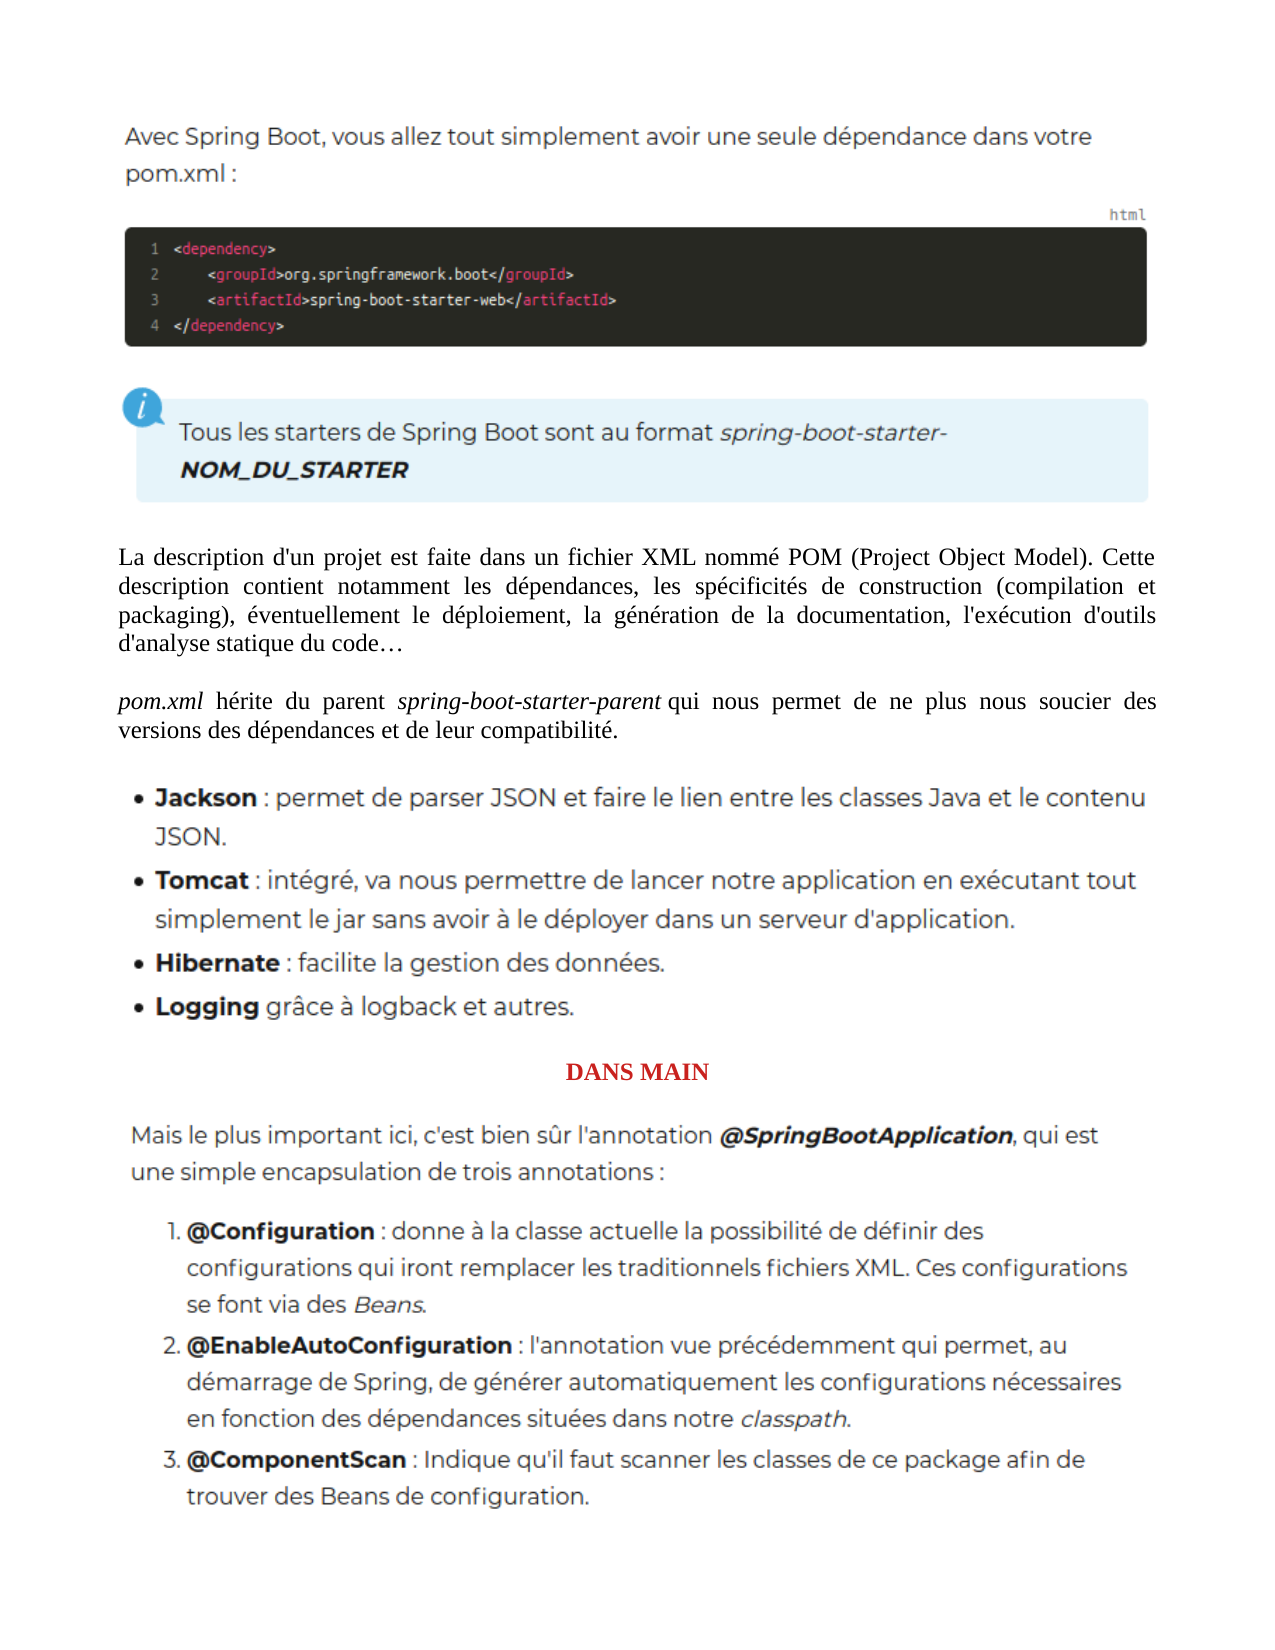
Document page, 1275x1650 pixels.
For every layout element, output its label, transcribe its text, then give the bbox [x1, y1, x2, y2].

text pom.xml hérite du parent spring-boot-starter-parent qui nous permet de ne plus nous soucier des versions des dépendances et de leur compatibilité. [118, 686, 1157, 743]
picture [118, 118, 1157, 351]
picture [118, 379, 1157, 514]
picture [118, 1114, 1157, 1523]
text La description d'un projet est faite dans un fichier XML nommé POM (Project Object Model). Cette description contient notamment les dépendances, les spécificités de construction (compilation et packaging), éventuellement le déploiement, la génération de la documentation, l'exécution d'outils d'analyse statique du code… [118, 542, 1157, 657]
picture [118, 772, 1157, 1029]
text DANS MAIN [118, 1057, 1157, 1086]
